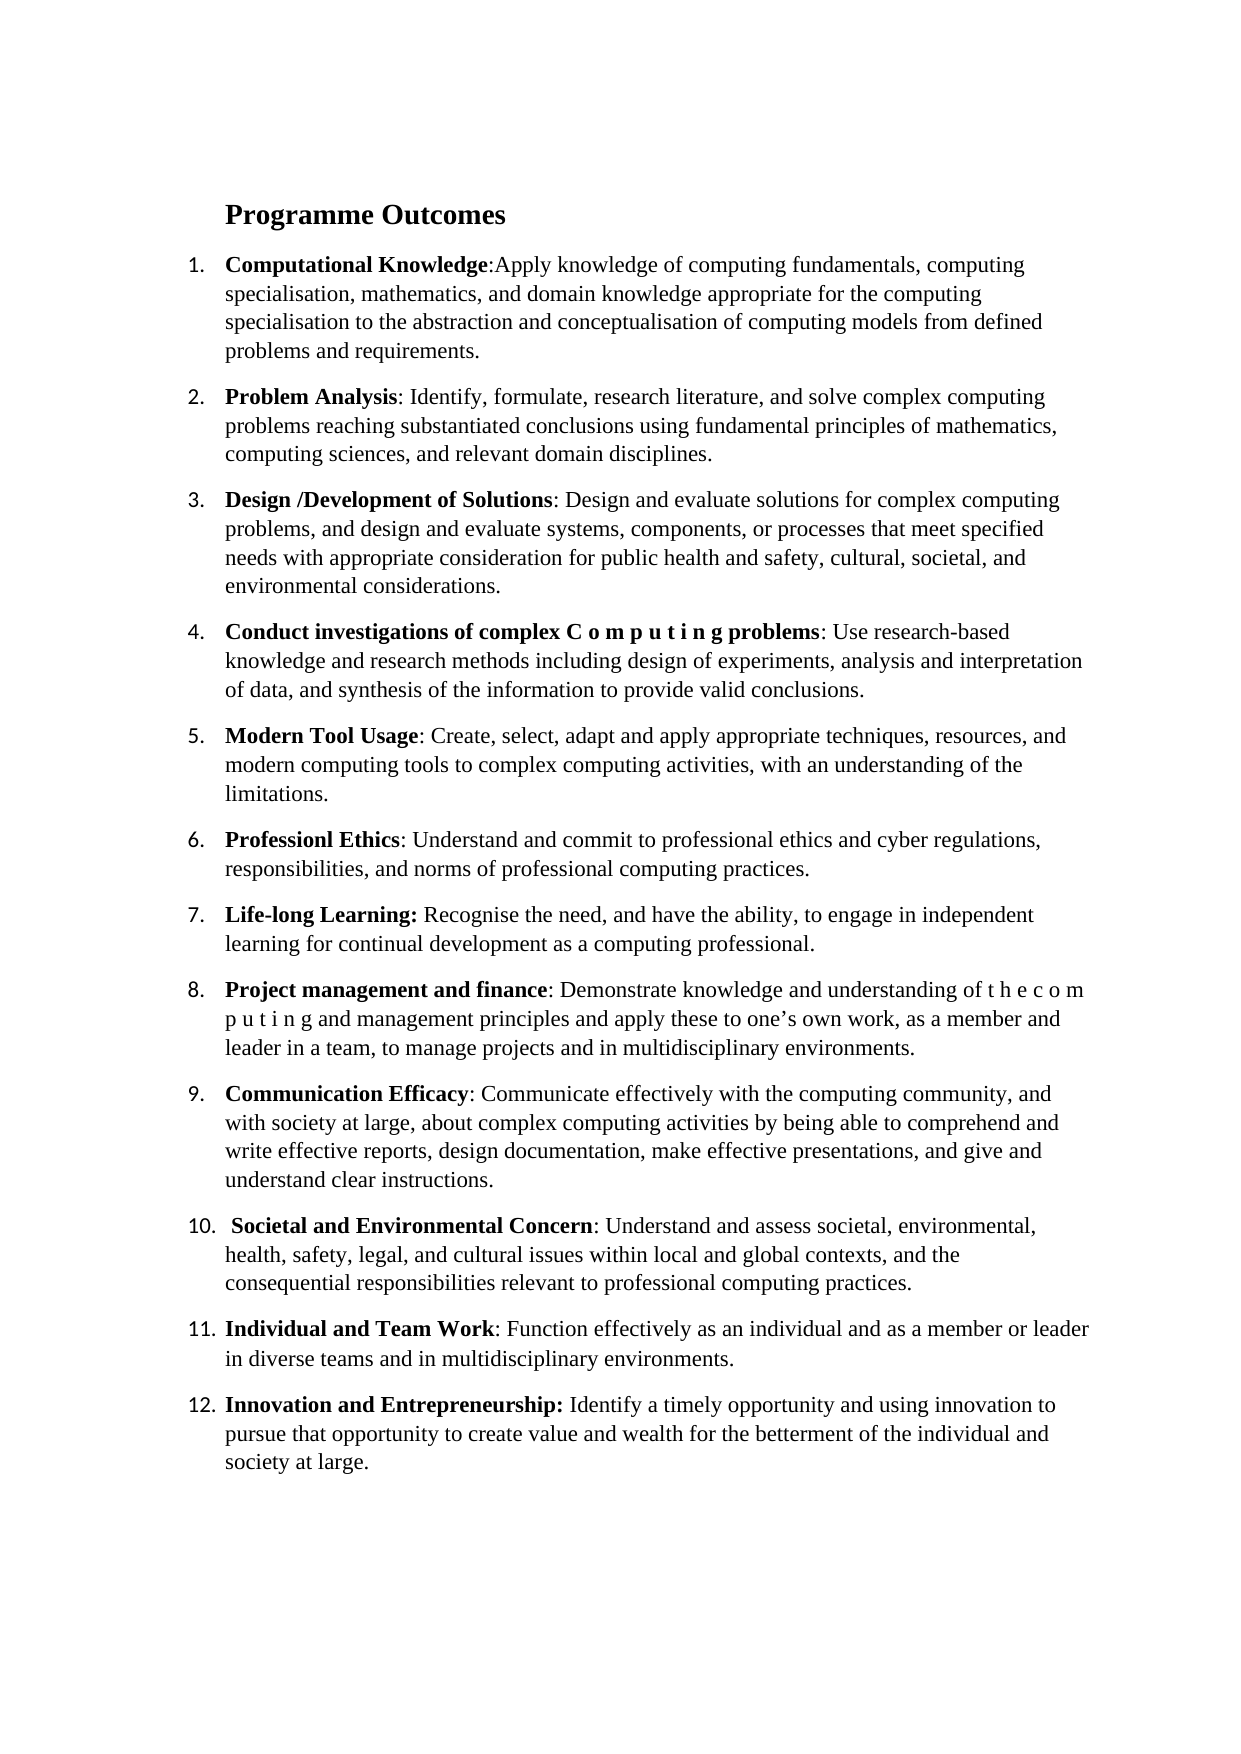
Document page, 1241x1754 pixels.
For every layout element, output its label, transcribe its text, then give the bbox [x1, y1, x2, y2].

list Life-long Learning: Recognise the need, and have the ability, to engage in independent learning for continual development as a computing professional. [187, 900, 1090, 956]
list Communication Efficacy: Communicate effectively with the computing community, and with society at large, about complex computing activities by being able to comprehend and write effective reports, design documentation, make effective presentations, and give and understand clear instructions. [187, 1079, 1090, 1192]
list Professionl Ethics: Understand and commit to professional ethics and cyber regulations, responsibilities, and norms of professional computing practices. [187, 825, 1090, 881]
list Problem Analysis: Identify, formulate, research literature, and solve complex computing problems reaching substantiated conclusions using fundamental principles of mathematics, computing sciences, and relevant domain disciplines. [187, 382, 1090, 467]
list Individual and Team Work: Function effectively as an individual and as a member or leader in diverse teams and in multidisciplinary environments. [187, 1314, 1090, 1371]
list Design /Development of Solutions: Design and evaluate solutions for complex computing problems, and design and evaluate systems, components, or processes that meet specified needs with appropriate consideration for public health and safety, cultural, societal, and environmental considerations. [187, 485, 1090, 599]
list Conduct investigations of complex C o m p u t i n g problems: Use research-based knowledge and research methods including design of experiments, analysis and interpretation of data, and synthesis of the information to provide valid conclusions. [187, 617, 1090, 702]
list Programme Outcomes [225, 197, 1090, 230]
list Modern Tool Usage: Create, select, adapt and apply appropriate techniques, resources, and modern computing tools to complex computing activities, with an understanding of the limitations. [187, 721, 1090, 806]
list Computational Knowledge:Apply knowledge of computing fundamentals, computing specialisation, mathematics, and domain knowledge appropriate for the computing specialisation to the abstraction and conceptualisation of computing models from defined problems and requirements. [187, 250, 1090, 363]
list Societal and Environmental Concern: Understand and assess societal, environmental, health, safety, legal, and cultural issues within local and global contexts, and the consequential responsibilities relevant to professional computing practices. [187, 1211, 1090, 1296]
list Innovation and Entrepreneurship: Identify a timely opportunity and using innovation to pursue that opportunity to create value and wealth for the betterment of the individual and society at large. [187, 1390, 1090, 1475]
list Project management and finance: Demonstrate knowledge and understanding of t h e c o m p u t i n g and management principles and apply these to one’s own work, as a member and leader in a team, to manage projects and in multidisciplinary environments. [187, 975, 1090, 1060]
